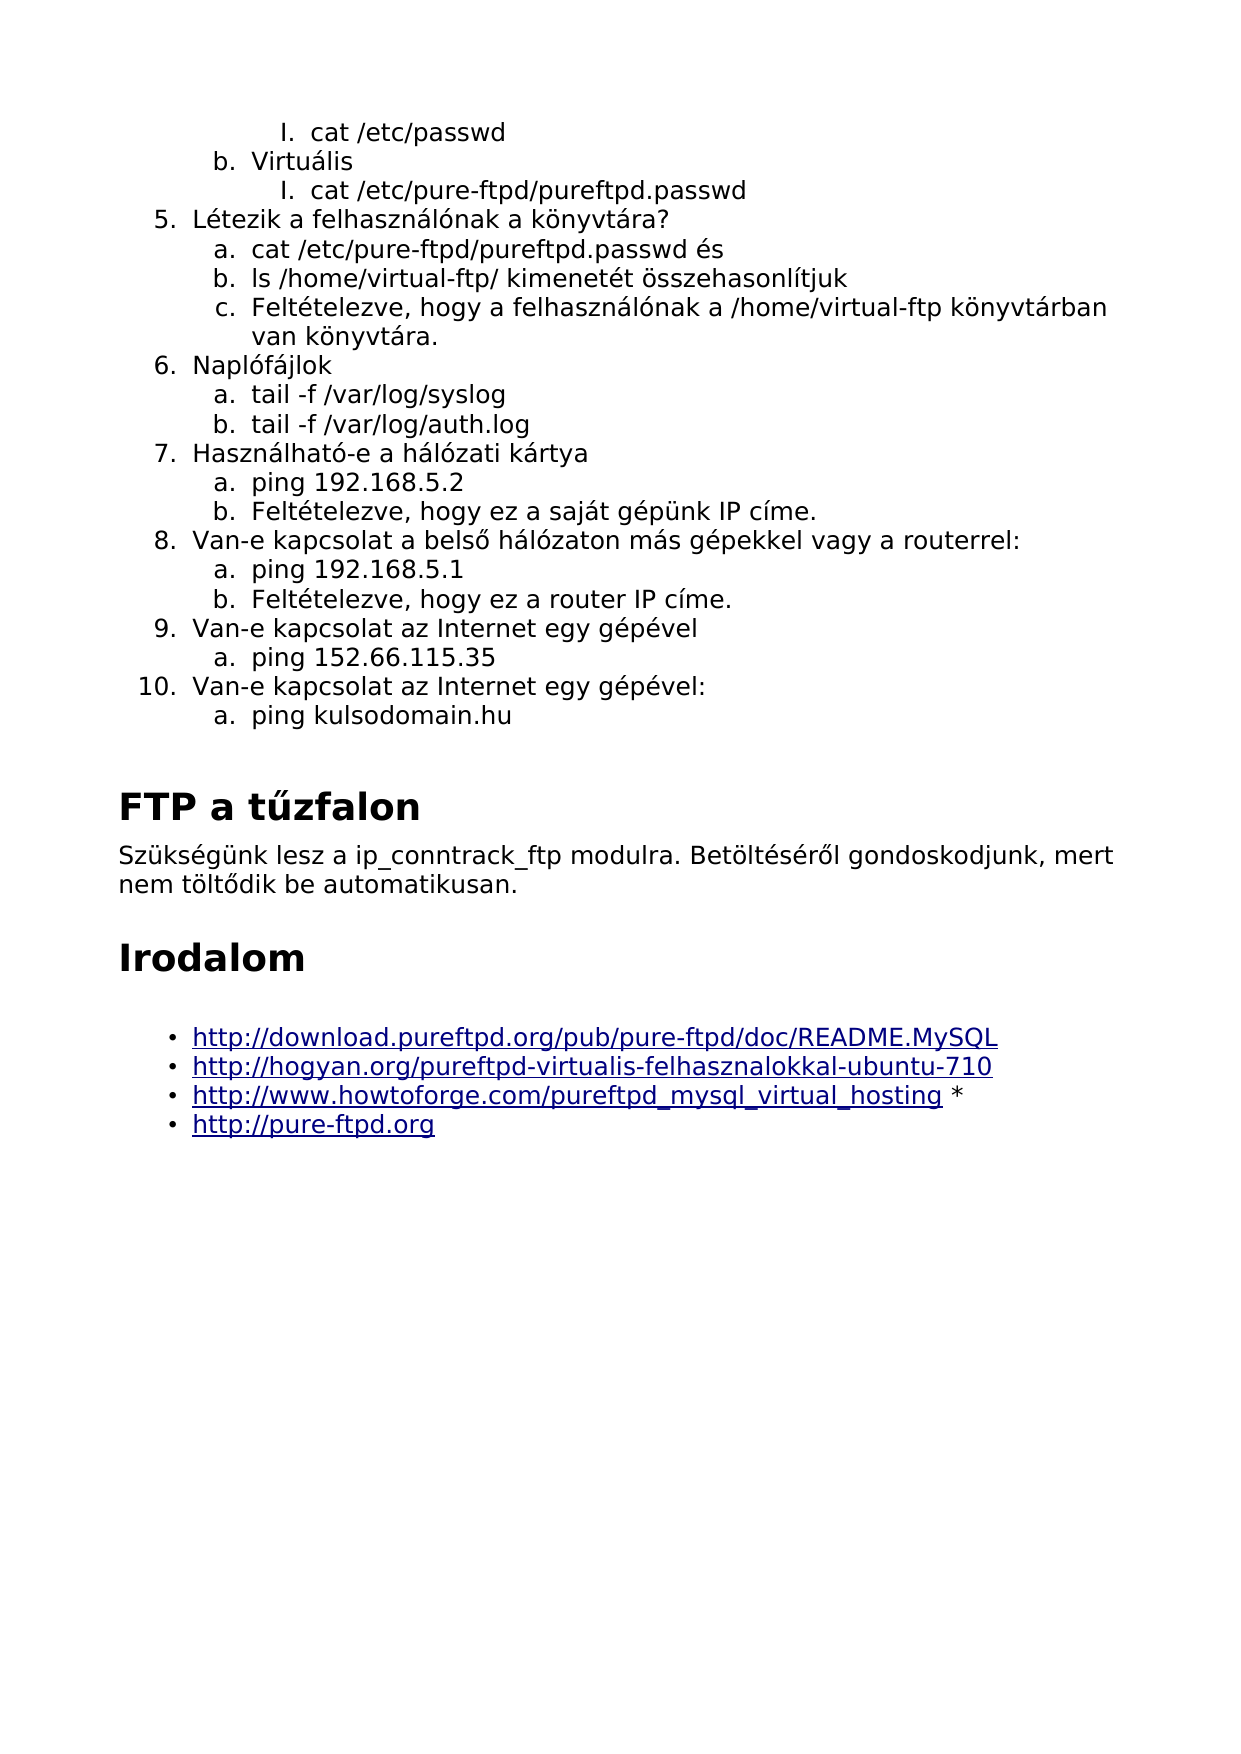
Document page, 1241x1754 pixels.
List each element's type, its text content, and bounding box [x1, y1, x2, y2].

subtitle Irodalom [118, 937, 1122, 981]
list http://www.howtoforge.com/pureftpd_mysql_virtual_hosting * [177, 1081, 1122, 1110]
list Naplófájlok [177, 351, 1122, 381]
list http://download.pureftpd.org/pub/pure-ftpd/doc/README.MySQL [177, 1023, 1122, 1052]
list tail -f /var/log/syslog [236, 381, 1122, 410]
list ping kulsodomain.hu [236, 701, 1122, 731]
list cat /etc/pure-ftpd/pureftpd.passwd és [236, 235, 1122, 264]
list http://pure-ftpd.org [177, 1110, 1122, 1139]
list cat /etc/passwd [295, 118, 1122, 147]
list Van-e kapcsolat az Internet egy gépével [177, 614, 1122, 643]
list Feltételezve, hogy ez a router IP címe. [236, 585, 1122, 614]
list Létezik a felhasználónak a könyvtára? [177, 206, 1122, 235]
subtitle FTP a tűzfalon [118, 785, 1122, 829]
list Feltételezve, hogy ez a saját gépünk IP címe. [236, 497, 1122, 526]
list http://hogyan.org/pureftpd-virtualis-felhasznalokkal-ubuntu-710 [177, 1052, 1122, 1081]
text Szükségünk lesz a ip_conntrack_ftp modulra. Betöltéséről gondoskodjunk, mert nem töltődik be automatikusan. [118, 841, 1122, 899]
list Van-e kapcsolat az Internet egy gépével: [177, 672, 1122, 701]
list ls /home/virtual-ftp/ kimenetét összehasonlítjuk [236, 264, 1122, 293]
list ping 192.168.5.1 [236, 556, 1122, 585]
list ping 152.66.115.35 [236, 643, 1122, 672]
list Van-e kapcsolat a belső hálózaton más gépekkel vagy a routerrel: [177, 526, 1122, 556]
list Használható-e a hálózati kártya [177, 439, 1122, 468]
list cat /etc/pure-ftpd/pureftpd.passwd [295, 176, 1122, 206]
list Feltételezve, hogy a felhasználónak a /home/virtual-ftp könyvtárban van könyvtára. [236, 293, 1122, 351]
list tail -f /var/log/auth.log [236, 410, 1122, 439]
list ping 192.168.5.2 [236, 468, 1122, 497]
list Virtuális [236, 147, 1122, 176]
